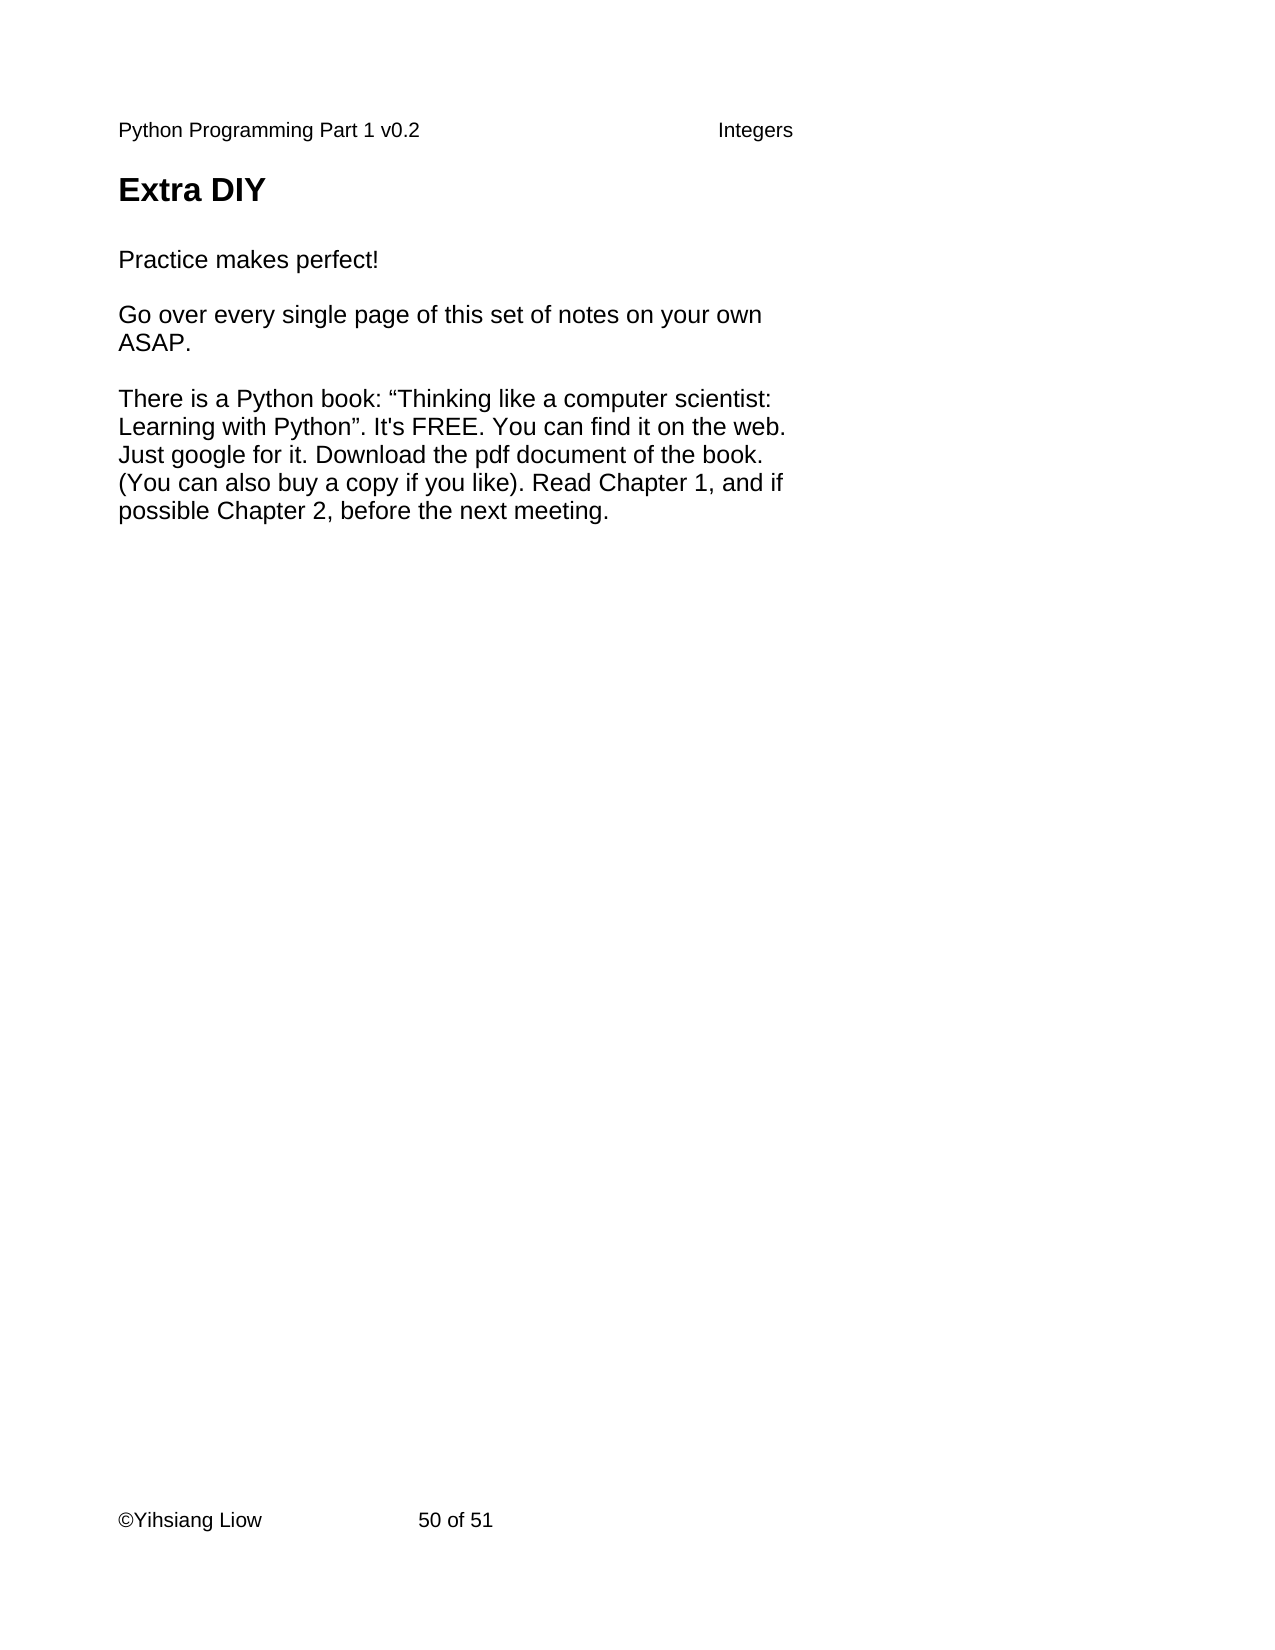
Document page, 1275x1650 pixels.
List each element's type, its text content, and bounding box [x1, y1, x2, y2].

text There is a Python book: “Thinking like a computer scientist: Learning with Python”. It's FREE. You can find it on the web. Just google for it. Download the pdf document of the book. (You can also buy a copy if you like). Read Chapter 1, and if possible Chapter 2, before the next meeting. [118, 385, 793, 524]
text Practice makes perfect! [118, 245, 793, 273]
text Extra DIY [118, 171, 793, 208]
text Go over every single page of this set of notes on your own ASAP. [118, 301, 793, 357]
